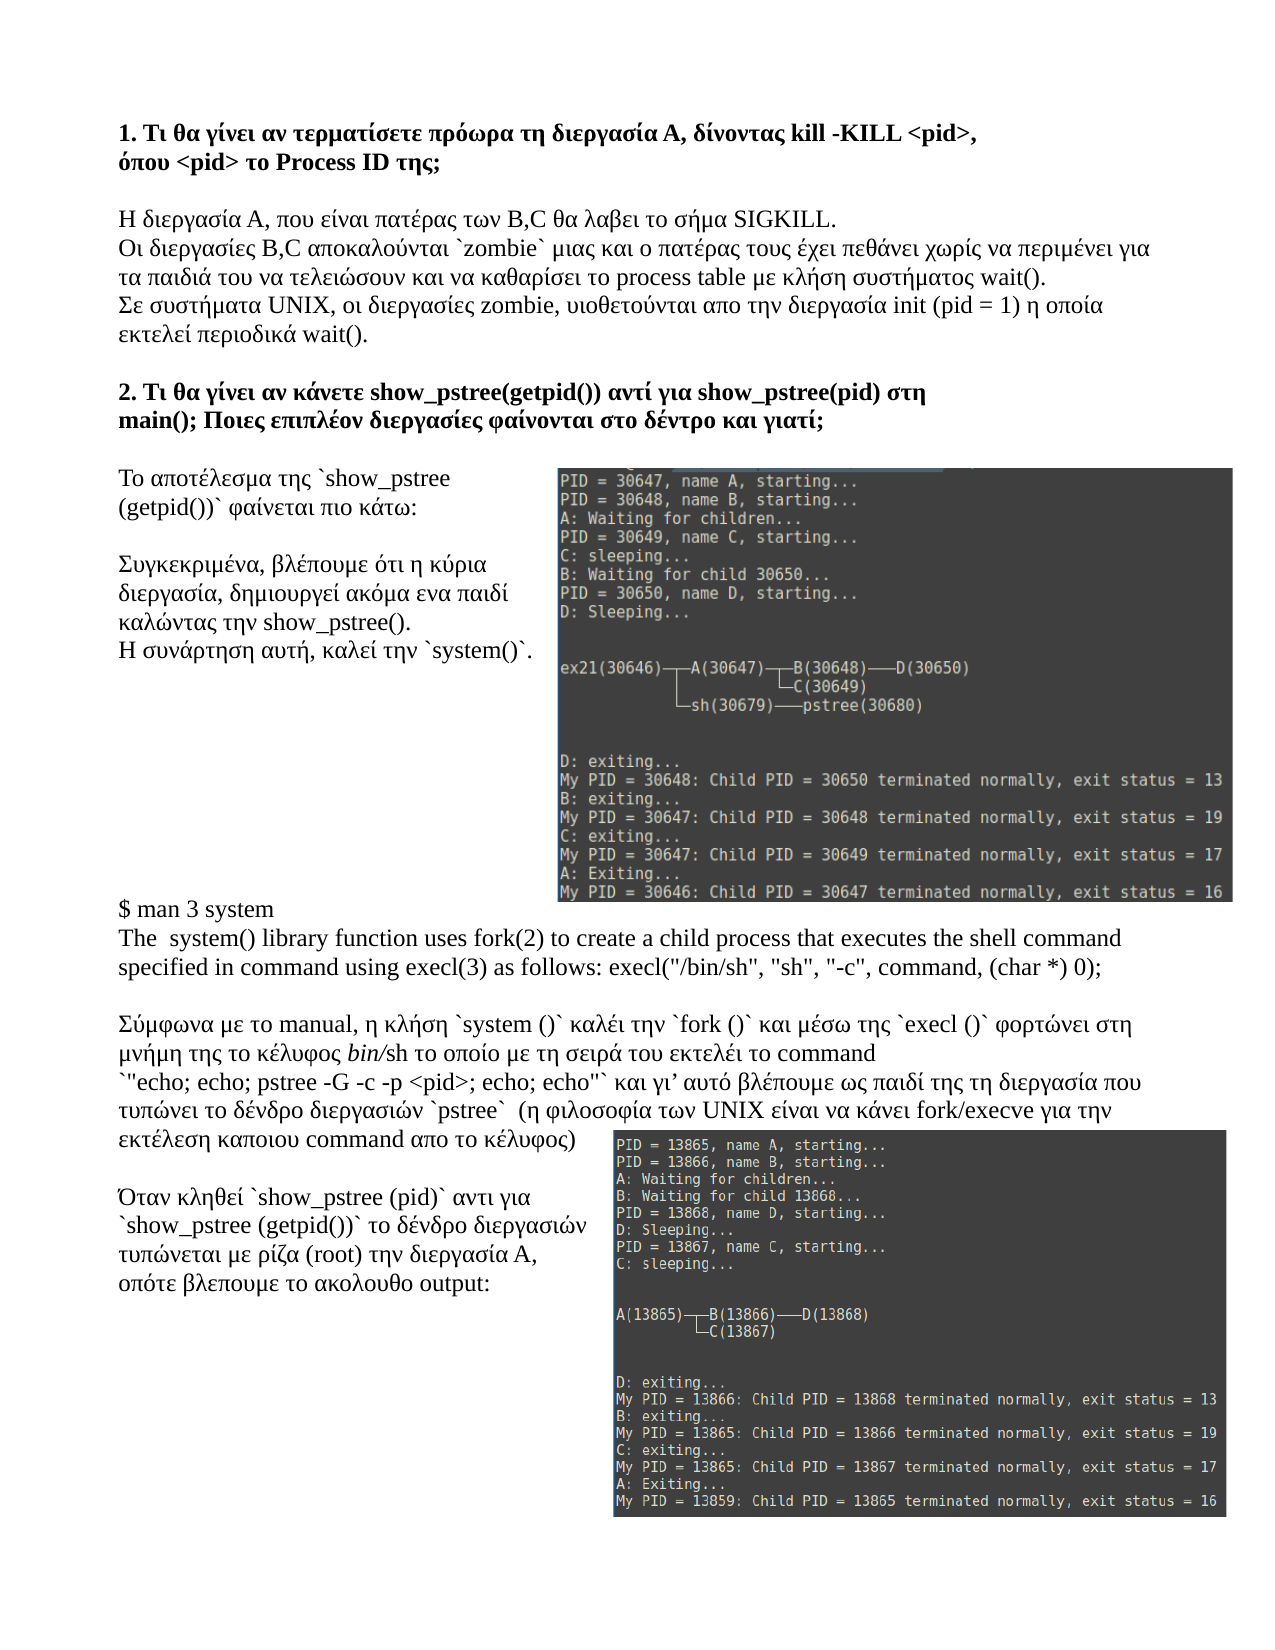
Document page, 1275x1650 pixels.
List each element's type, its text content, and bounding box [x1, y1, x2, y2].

text Όταν κληθεί `show_pstree (pid)` αντι για [118, 1182, 613, 1211]
picture [557, 468, 1233, 902]
text To αποτέλεσμα της `show_pstree (getpid())` φαίνεται πιο κάτω: [118, 463, 1157, 521]
text Οι διεργασίες Β,C αποκαλούνται `zombie` μιας και ο πατέρας τους έχει πεθάνει χωρίς να περιμένει για τα παιδιά του να τελειώσουν και να καθαρίσει το process table με κλήση συστήματος wait(). [118, 233, 1157, 291]
text 1. Τι θα γίνει αν τερματίσετε πρόωρα τη διεργασία Α, δίνοντας kill -KILL <pid>, [118, 118, 1157, 147]
text όπου <pid> το Process ID της; [118, 147, 1157, 176]
text Σύμφωνα με το manual, η κλήση `system ()` καλέι την `fork ()` και μέσω της `execl ()` φορτώνει στη μνήμη της το κέλυφος bin/sh το οποίο με τη σειρά του εκτελέι το command [118, 1009, 1157, 1067]
text Η συνάρτηση αυτή, καλεί την `system()`. [118, 636, 557, 664]
text `show_pstree (getpid())` το δένδρο διεργασιών τυπώνεται με ρίζα (root) την διεργασία Α, [118, 1211, 613, 1268]
text $ man 3 system [118, 894, 1157, 923]
text 2. Τι θα γίνει αν κάνετε show_pstree(getpid()) αντί για show_pstree(pid) στη [118, 377, 1157, 406]
text οπότε βλεπουμε το ακολουθο output: [118, 1268, 613, 1297]
picture [613, 1130, 1227, 1517]
text `"echo; echo; pstree -G -c -p <pid>; echo; echo"` και γι’ αυτό βλέπουμε ως παιδί της τη διεργασία που τυπώνει το δένδρο διεργασιών `pstree` (η φιλοσοφία των UNIX είναι να κάνει fork/execve για την εκτέλεση καποιου command απο το κέλυφος) [118, 1067, 1157, 1153]
text Συγκεκριμένα, βλέπουμε ότι η κύρια διεργασία, δημιουργεί ακόμα ενα παιδί καλώντας την show_pstree(). [118, 549, 557, 636]
text main(); Ποιες επιπλέον διεργασίες φαίνονται στο δέντρο και γιατί; [118, 406, 1157, 434]
text The system() library function uses fork(2) to create a child process that executes the shell command specified in command using execl(3) as follows: execl("/bin/sh", "sh", "-c", command, (char *) 0); [118, 923, 1157, 981]
text Σε συστήματα UNIX, οι διεργασίες zombie, υιοθετούνται απο την διεργασία init (pid = 1) η οποία εκτελεί περιοδικά wait(). [118, 291, 1157, 348]
text Η διεργασία Α, που είναι πατέρας των Β,C θα λαβει το σήμα SIGKILL. [118, 204, 1157, 233]
